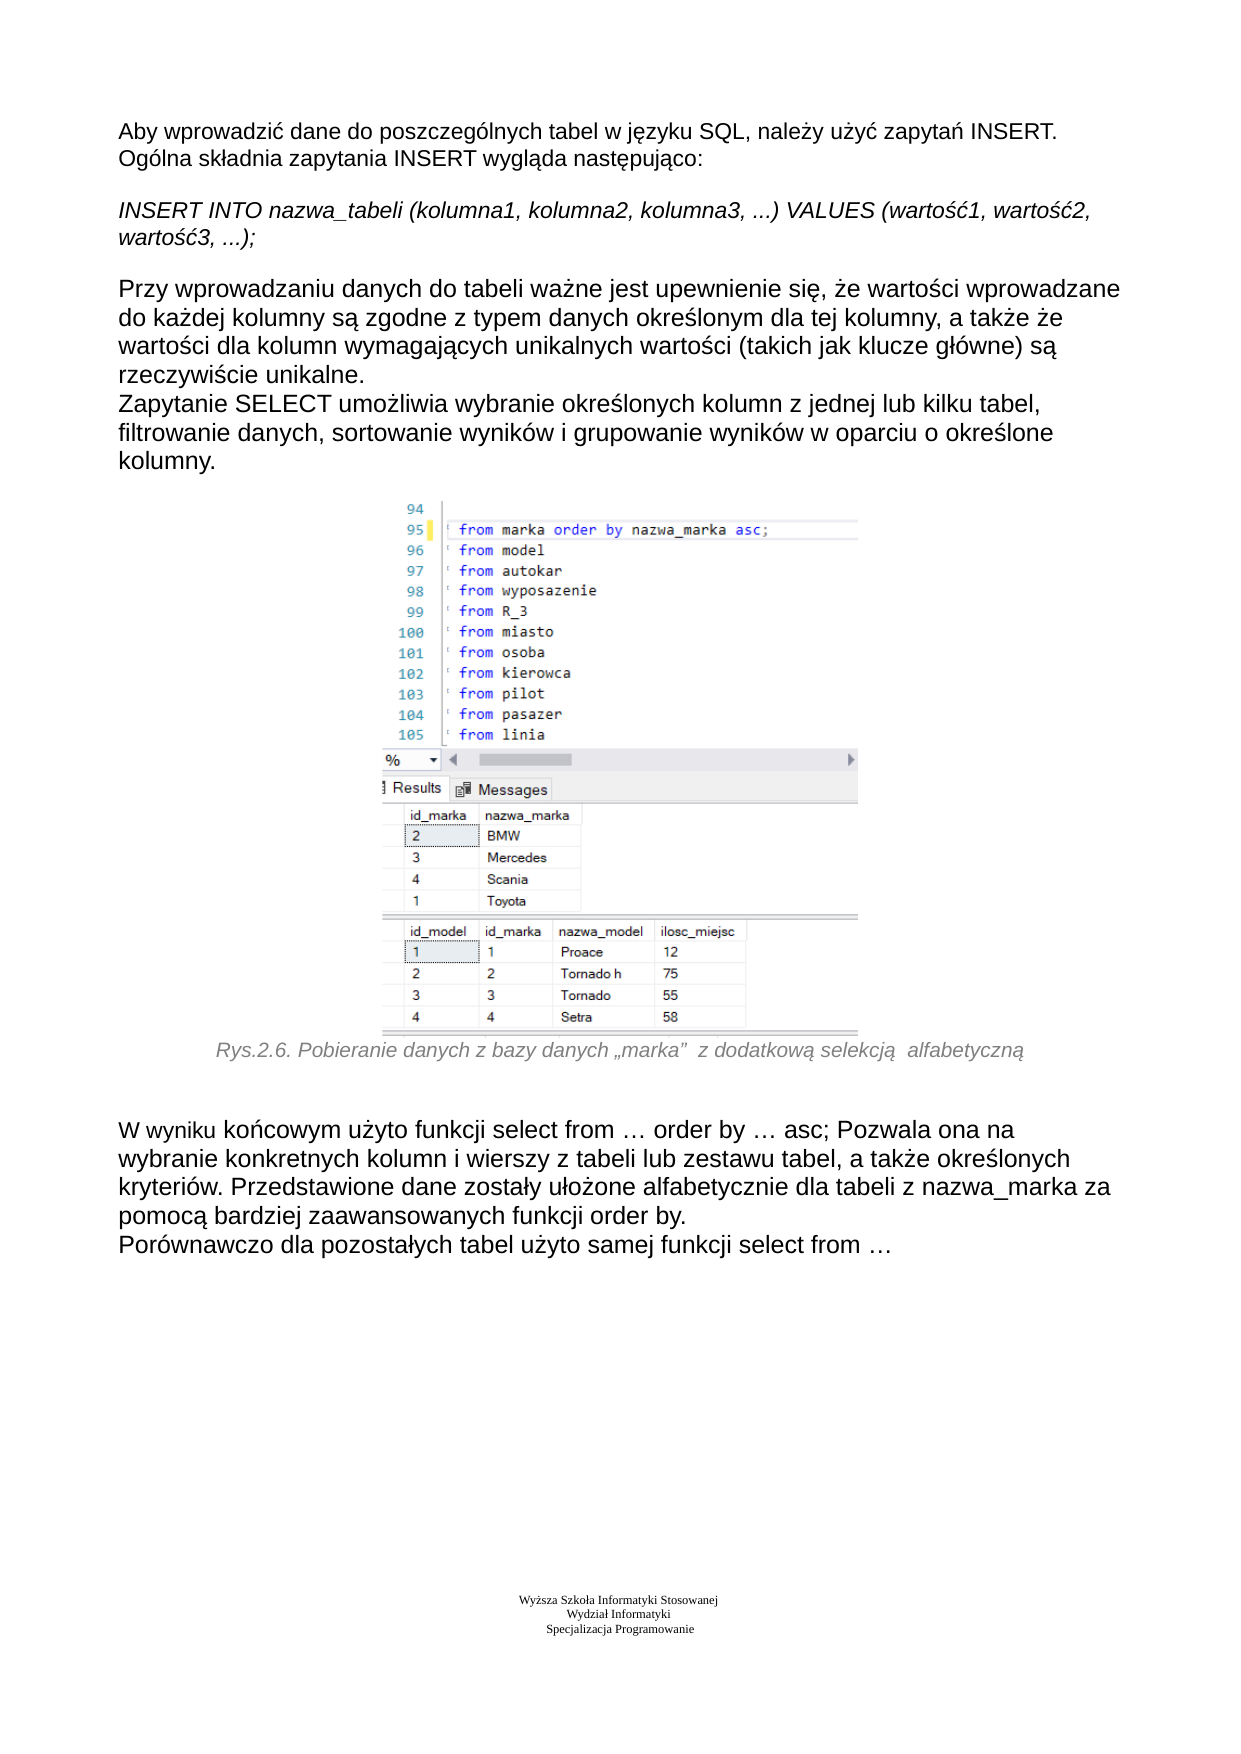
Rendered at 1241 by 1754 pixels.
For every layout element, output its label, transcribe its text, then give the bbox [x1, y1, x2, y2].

text Rys.2.6. Pobieranie danych z bazy danych „marka” z dodatkową selekcją alfabetyczną [118, 1038, 1122, 1062]
text Aby wprowadzić dane do poszczególnych tabel w języku SQL, należy użyć zapytań INSERT. Ogólna składnia zapytania INSERT wygląda następująco: [118, 118, 1122, 171]
text Porównawczo dla pozostałych tabel użyto samej funkcji select from … [118, 1230, 1122, 1258]
text Przy wprowadzaniu danych do tabeli ważne jest upewnienie się, że wartości wprowadzane do każdej kolumny są zgodne z typem danych określonym dla tej kolumny, a także że wartości dla kolumn wymagających unikalnych wartości (takich jak klucze główne) są rzeczywiście unikalne. [118, 274, 1122, 389]
text Zapytanie SELECT umożliwia wybranie określonych kolumn z jednej lub kilku tabel, filtrowanie danych, sortowanie wyników i grupowanie wyników w oparciu o określone kolumny. [118, 389, 1122, 475]
text W wyniku końcowym użyto funkcji select from … order by … asc; Pozwala ona na wybranie konkretnych kolumn i wierszy z tabeli lub zestawu tabel, a także określonych kryteriów. Przedstawione dane zostały ułożone alfabetycznie dla tabeli z nazwa_marka za pomocą bardziej zaawansowanych funkcji order by. [118, 1115, 1122, 1230]
text INSERT INTO nazwa_tabeli (kolumna1, kolumna2, kolumna3, ...) VALUES (wartość1, wartość2, wartość3, ...); [118, 197, 1122, 250]
picture [382, 501, 858, 1038]
